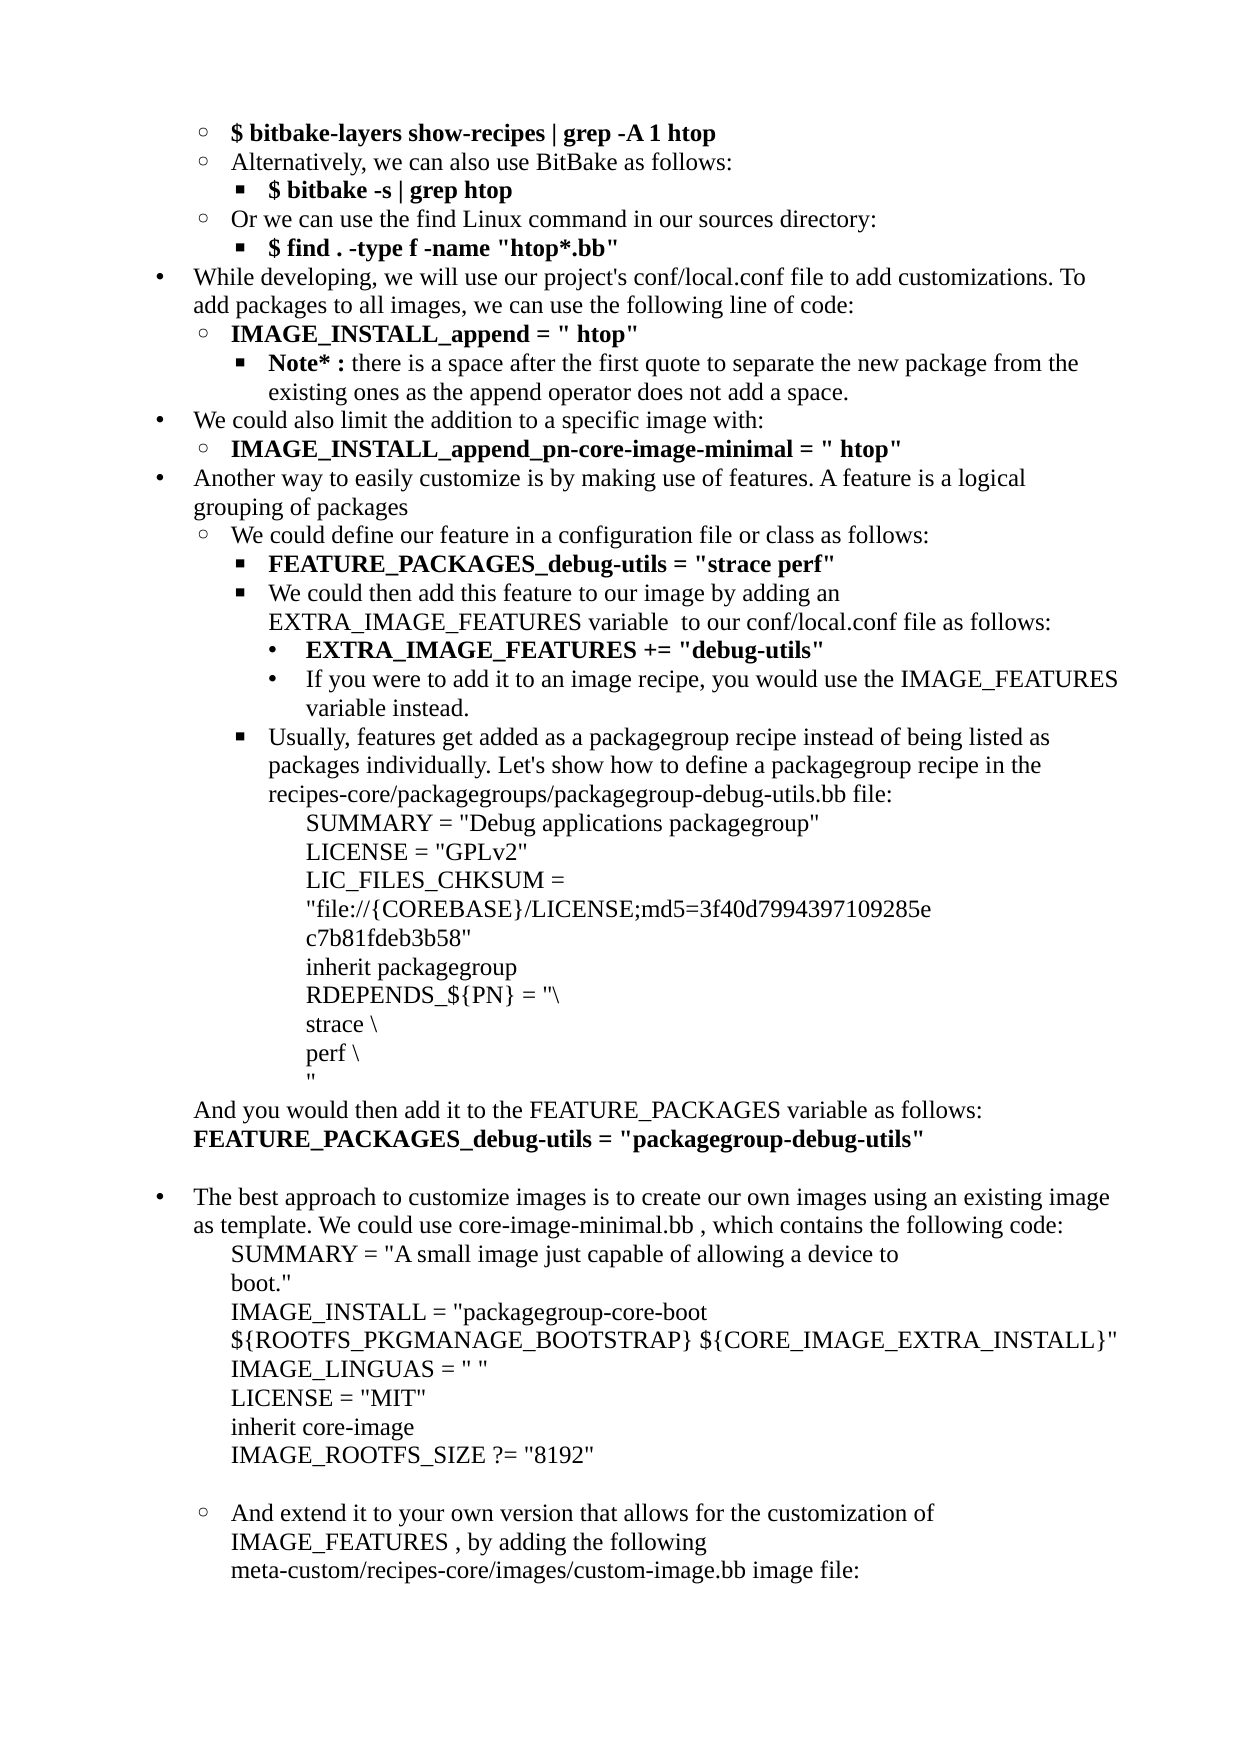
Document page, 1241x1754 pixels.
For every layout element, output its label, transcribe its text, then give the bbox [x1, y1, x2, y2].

list SUMMARY = "A small image just capable of allowing a device to [193, 1239, 1122, 1268]
list And extend it to your own version that allows for the customization of IMAGE_FEATURES , by adding the following meta-custom/recipes-core/images/custom-image.bb image file: [193, 1498, 1122, 1584]
list inherit packagegroup [268, 952, 1122, 981]
list The best approach to customize images is to create our own images using an existing image as template. We could use core-image-minimal.bb , which contains the following code: [156, 1182, 1122, 1239]
list $ bitbake-layers show-recipes | grep -A 1 htop [193, 118, 1122, 147]
list If you were to add it to an image recipe, you would use the IMAGE_FEATURES variable instead. [268, 664, 1122, 722]
list IMAGE_INSTALL = "packagegroup-core-boot [193, 1297, 1122, 1326]
list $ find . -type f -name "htop*.bb" [231, 233, 1122, 262]
list LICENSE = "MIT" [193, 1383, 1122, 1412]
list IMAGE_LINGUAS = " " [193, 1354, 1122, 1383]
list LIC_FILES_CHKSUM = "file://{COREBASE}/LICENSE;md5=3f40d7994397109285e [268, 866, 1122, 923]
list IMAGE_INSTALL_append_pn-core-image-minimal = " htop" [193, 434, 1122, 463]
list c7b81fdeb3b58" [268, 923, 1122, 952]
list FEATURE_PACKAGES_debug-utils = "strace perf" [231, 549, 1122, 578]
list $ bitbake -s | grep htop [231, 176, 1122, 204]
list perf \ [268, 1038, 1122, 1067]
list Or we can use the find Linux command in our sources directory: [193, 204, 1122, 233]
list LICENSE = "GPLv2" [268, 837, 1122, 866]
list IMAGE_INSTALL_append = " htop" [193, 319, 1122, 348]
list RDEPENDS_${PN} = "\ [268, 981, 1122, 1009]
list Note* : there is a space after the first quote to separate the new package from the existing ones as the append operator does not add a space. [231, 348, 1122, 406]
list SUMMARY = "Debug applications packagegroup" [268, 808, 1122, 837]
list inherit core-image [193, 1412, 1122, 1441]
list " [268, 1067, 1122, 1096]
list Another way to easily customize is by making use of features. A feature is a logical grouping of packages [156, 463, 1122, 521]
list Alternatively, we can also use BitBake as follows: [193, 147, 1122, 176]
list We could also limit the addition to a specific image with: [156, 406, 1122, 434]
list We could then add this feature to our image by adding an EXTRA_IMAGE_FEATURES variable to our conf/local.conf file as follows: [231, 578, 1122, 636]
list ${ROOTFS_PKGMANAGE_BOOTSTRAP} ${CORE_IMAGE_EXTRA_INSTALL}" [193, 1326, 1122, 1354]
list And you would then add it to the FEATURE_PACKAGES variable as follows: FEATURE_PACKAGES_debug-utils = "packagegroup-debug-utils" [156, 1096, 1122, 1153]
list EXTRA_IMAGE_FEATURES += "debug-utils" [268, 636, 1122, 664]
list IMAGE_ROOTFS_SIZE ?= "8192" [193, 1441, 1122, 1469]
list boot." [193, 1268, 1122, 1297]
list We could define our feature in a configuration file or class as follows: [193, 521, 1122, 549]
list Usually, features get added as a packagegroup recipe instead of being listed as packages individually. Let's show how to define a packagegroup recipe in the recipes-core/packagegroups/packagegroup-debug-utils.bb file: [231, 722, 1122, 808]
list strace \ [268, 1009, 1122, 1038]
list While developing, we will use our project's conf/local.conf file to add customizations. To add packages to all images, we can use the following line of code: [156, 262, 1122, 319]
